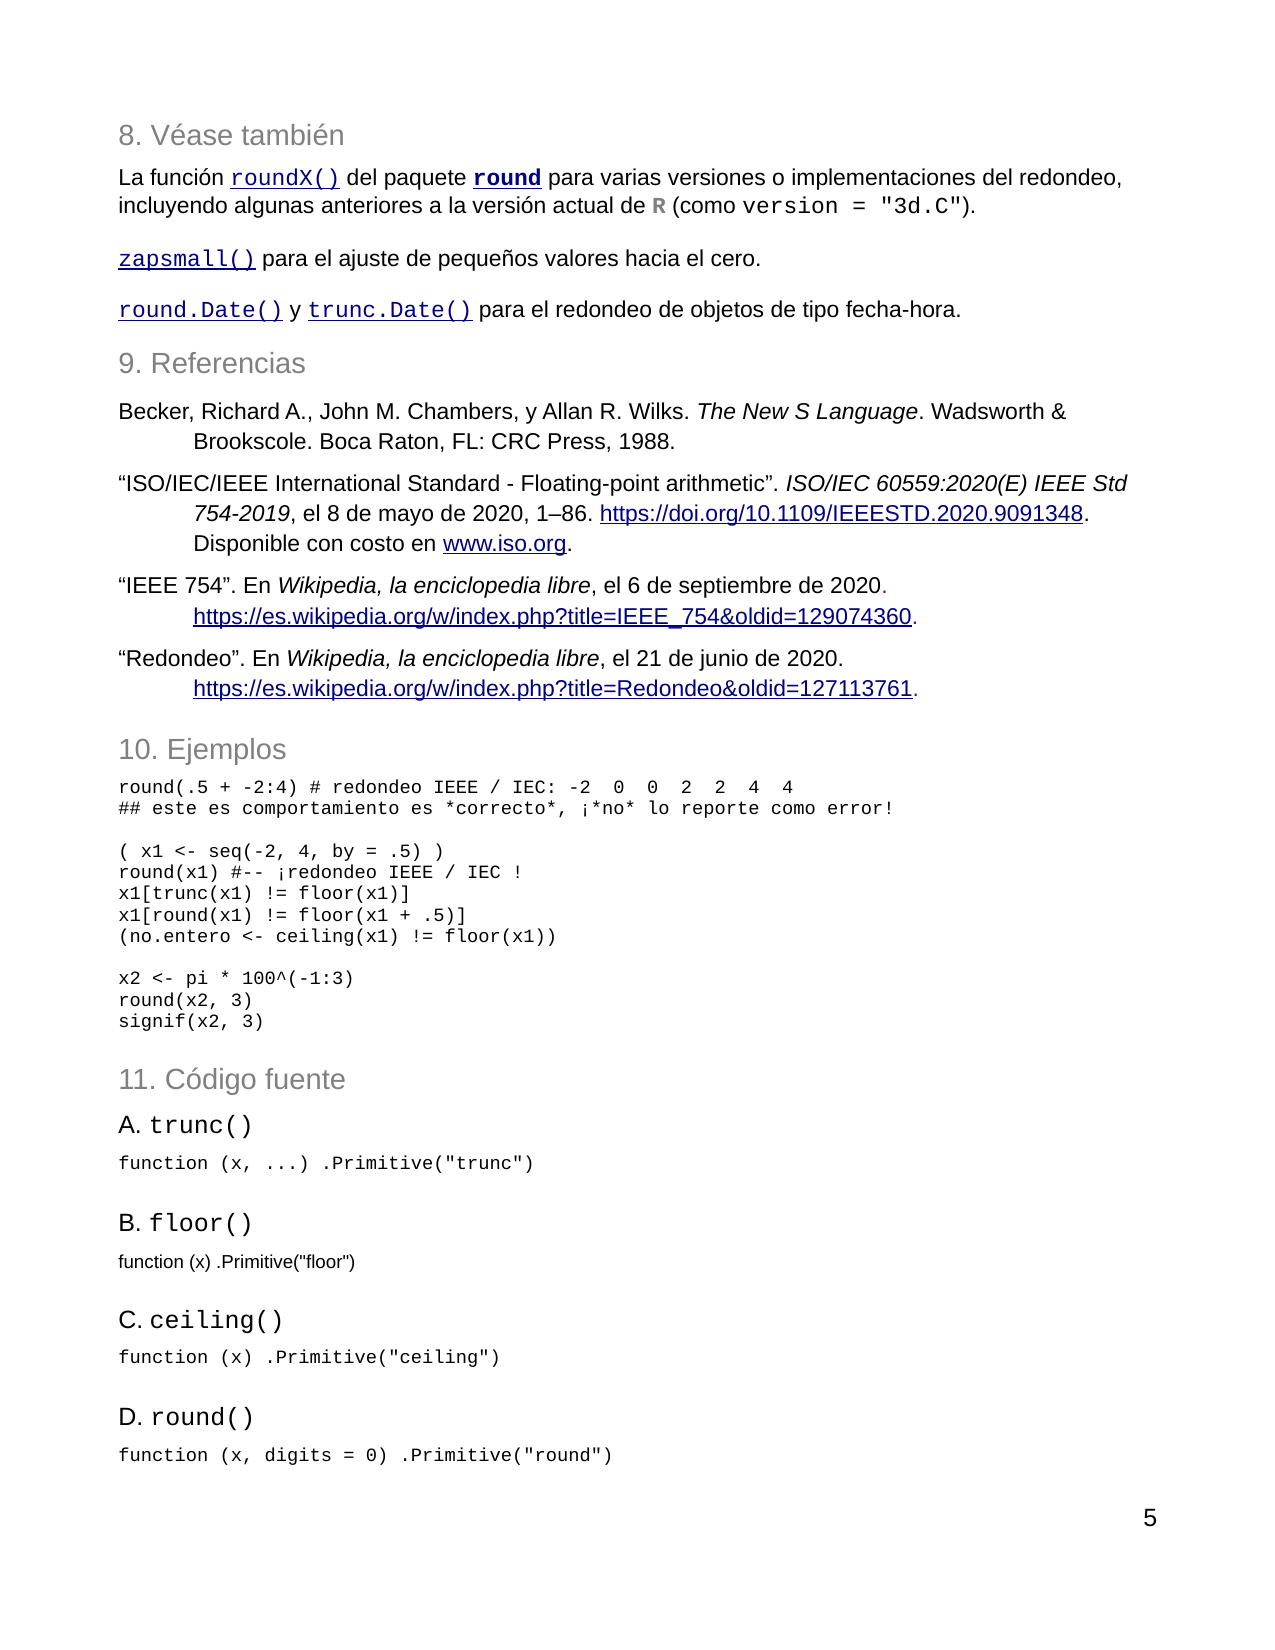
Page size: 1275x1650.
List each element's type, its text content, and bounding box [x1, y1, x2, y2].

subtitle D. round() [118, 1402, 1157, 1433]
subtitle A. trunc() [118, 1111, 1157, 1141]
text round(.5 + -2:4) # redondeo IEEE / IEC: -2 0 0 2 2 4 4 [118, 778, 1157, 799]
text x1[trunc(x1) != floor(x1)] [118, 884, 1157, 905]
text Becker, Richard A., John M. Chambers, y Allan R. Wilks. The New S Language. Wadsworth & Brookscole. Boca Raton, FL: CRC Press, 1988. [118, 398, 1157, 454]
text La función roundX() del paquete round para varias versiones o implementaciones del redondeo, incluyendo algunas anteriores a la versión actual de R (como version = "3d.C"). [118, 164, 1157, 221]
subtitle C. ceiling() [118, 1305, 1157, 1336]
text “Redondeo”. En Wikipedia, la enciclopedia libre, el 21 de junio de 2020. https://es.wikipedia.org/w/index.php?title=Redondeo&oldid=127113761. [118, 645, 1157, 701]
text x1[round(x1) != floor(x1 + .5)] [118, 905, 1157, 927]
text function (x, ...) .Primitive("trunc") [118, 1154, 1157, 1175]
text “IEEE 754”. En Wikipedia, la enciclopedia libre, el 6 de septiembre de 2020. https://es.wikipedia.org/w/index.php?title=IEEE_754&oldid=129074360. [118, 572, 1157, 629]
text signif(x2, 3) [118, 1012, 1157, 1033]
text function (x) .Primitive("floor") [118, 1251, 1157, 1272]
subtitle 9. Referencias [118, 346, 1157, 379]
text (no.entero <- ceiling(x1) != floor(x1)) [118, 927, 1157, 948]
text function (x, digits = 0) .Primitive("round") [118, 1445, 1157, 1467]
text ( x1 <- seq(-2, 4, by = .5) ) [118, 842, 1157, 863]
subtitle 10. Ejemplos [118, 732, 1157, 765]
text ## este es comportamiento es *correcto*, ¡*no* lo reporte como error! [118, 799, 1157, 820]
subtitle 11. Código fuente [118, 1062, 1157, 1096]
text function (x) .Primitive("ceiling") [118, 1348, 1157, 1369]
subtitle B. floor() [118, 1207, 1157, 1238]
text round.Date() y trunc.Date() para el redondeo de objetos de tipo fecha-hora. [118, 296, 1157, 325]
subtitle 8. Véase también [118, 118, 1157, 152]
text round(x2, 3) [118, 990, 1157, 1012]
text round(x1) #-- ¡redondeo IEEE / IEC ! [118, 863, 1157, 884]
text “ISO/IEC/IEEE International Standard - Floating-point arithmetic”. ISO/IEC 60559:2020(E) IEEE Std 754-2019, el 8 de mayo de 2020, 1–86. https://doi.org/10.1109/IEEESTD.2020.9091348. Disponible con costo en www.iso.org. [118, 470, 1157, 557]
text zapsmall() para el ajuste de pequeños valores hacia el cero. [118, 244, 1157, 273]
text x2 <- pi * 100^(-1:3) [118, 969, 1157, 990]
